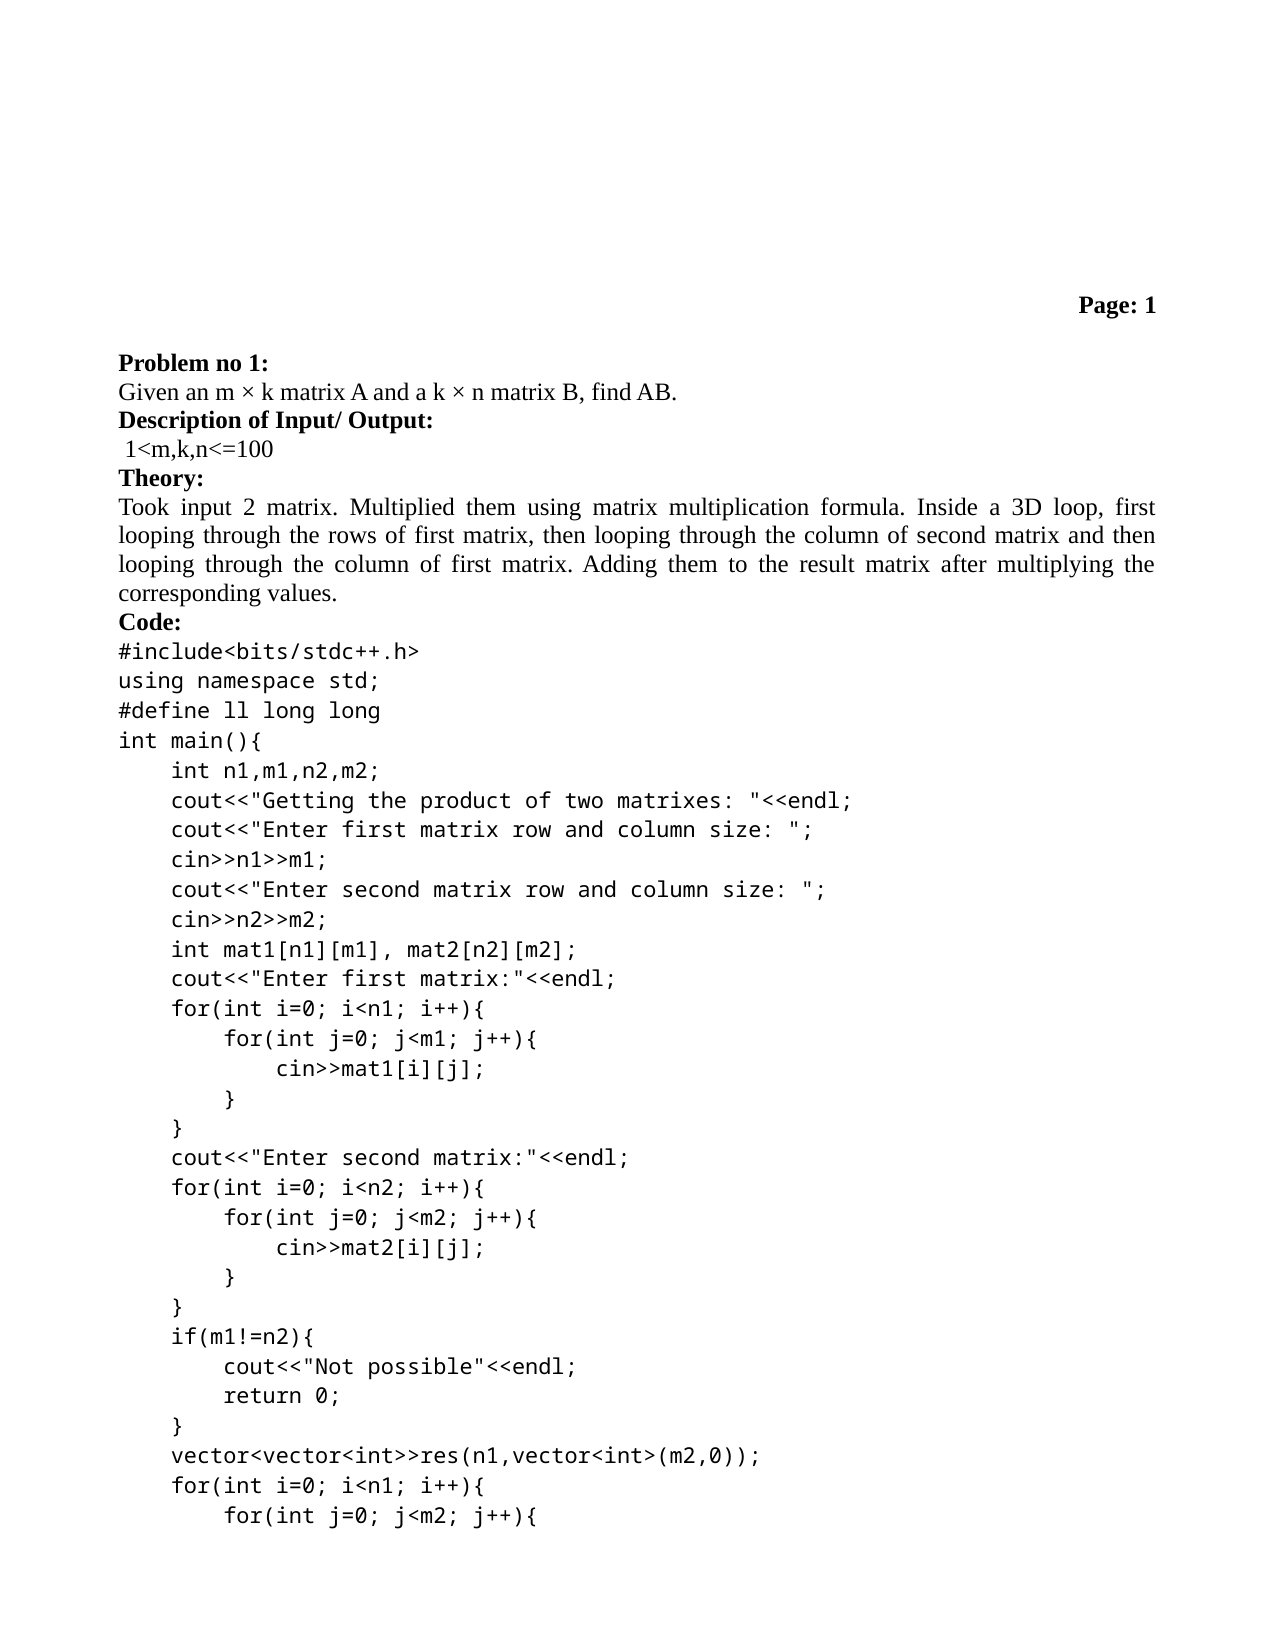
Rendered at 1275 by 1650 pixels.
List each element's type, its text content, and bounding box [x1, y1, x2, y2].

text using namespace std; [118, 665, 1157, 695]
text for(int j=0; j<m1; j++){ [118, 1023, 1157, 1053]
text cout<<"Getting the product of two matrixes: "<<endl; [118, 784, 1157, 814]
text int n1,m1,n2,m2; [118, 755, 1157, 784]
text Given an m × k matrix A and a k × n matrix B, find AB. [118, 377, 1157, 406]
text int mat1[n1][m1], mat2[n2][m2]; [118, 933, 1157, 963]
text cout<<"Enter first matrix row and column size: "; [118, 814, 1157, 844]
text cout<<"Enter first matrix:"<<endl; [118, 963, 1157, 993]
text cin>>mat2[i][j]; [118, 1231, 1157, 1261]
text for(int j=0; j<m2; j++){ [118, 1499, 1157, 1529]
text cout<<"Not possible"<<endl; [118, 1351, 1157, 1380]
text Theory: [118, 463, 1157, 492]
text } [118, 1291, 1157, 1321]
text #include<bits/stdc++.h> [118, 636, 1157, 665]
text } [118, 1410, 1157, 1440]
text Description of Input/ Output: [118, 406, 1157, 434]
text for(int i=0; i<n1; i++){ [118, 993, 1157, 1023]
text cin>>n1>>m1; [118, 844, 1157, 874]
text return 0; [118, 1380, 1157, 1410]
text #define ll long long [118, 695, 1157, 725]
text } [118, 1082, 1157, 1112]
text Page: 1 [118, 291, 1157, 319]
text } [118, 1261, 1157, 1291]
text for(int i=0; i<n1; i++){ [118, 1470, 1157, 1499]
text cin>>mat1[i][j]; [118, 1053, 1157, 1082]
text for(int i=0; i<n2; i++){ [118, 1172, 1157, 1202]
text if(m1!=n2){ [118, 1321, 1157, 1351]
text Code: [118, 607, 1157, 636]
text 1<m,k,n<=100 [118, 434, 1157, 463]
text for(int j=0; j<m2; j++){ [118, 1202, 1157, 1231]
text cout<<"Enter second matrix:"<<endl; [118, 1142, 1157, 1172]
text cout<<"Enter second matrix row and column size: "; [118, 874, 1157, 904]
text cin>>n2>>m2; [118, 904, 1157, 933]
text Problem no 1: [118, 348, 1157, 377]
text } [118, 1112, 1157, 1142]
text vector<vector<int>>res(n1,vector<int>(m2,0)); [118, 1440, 1157, 1470]
text int main(){ [118, 725, 1157, 755]
text Took input 2 matrix. Multiplied them using matrix multiplication formula. Inside a 3D loop, first looping through the rows of first matrix, then looping through the column of second matrix and then looping through the column of first matrix. Adding them to the result matrix after multiplying the corresponding values. [118, 492, 1157, 607]
